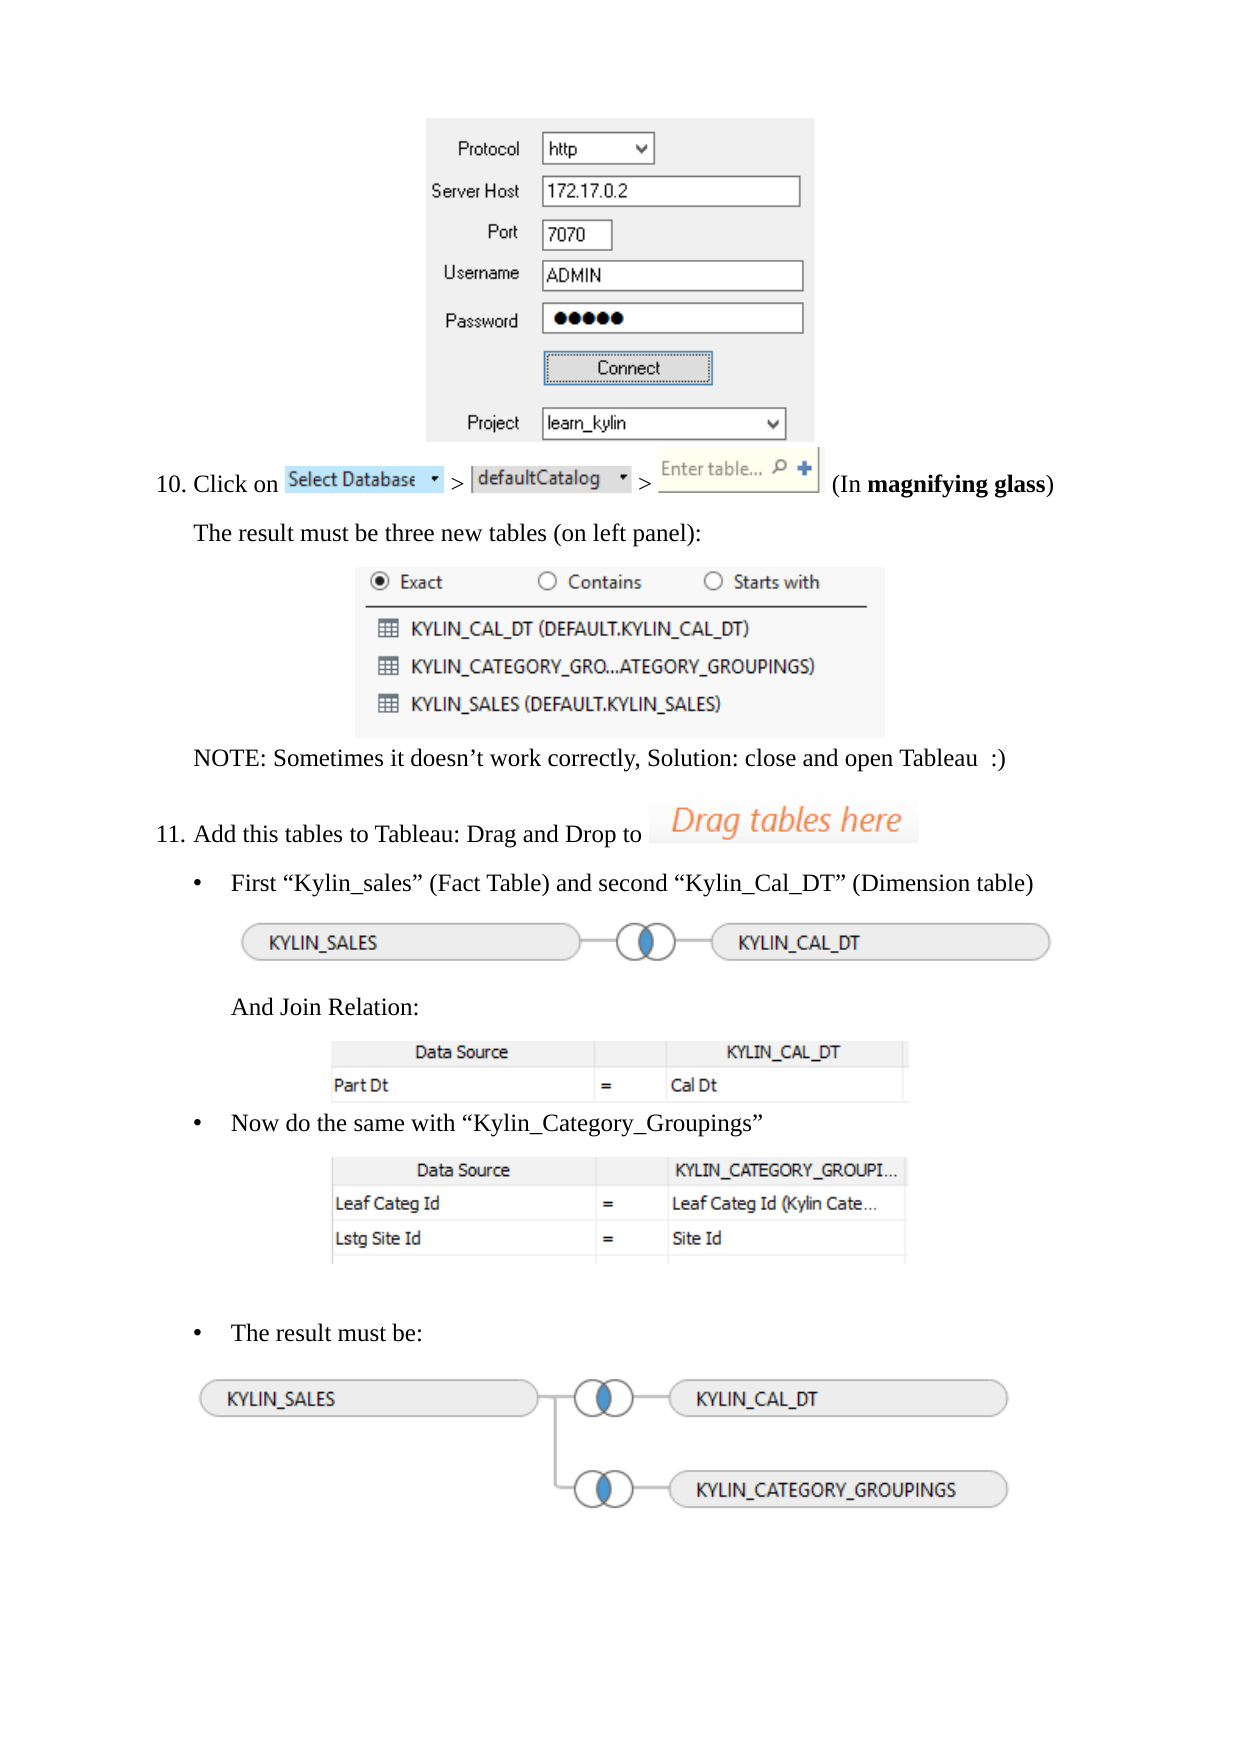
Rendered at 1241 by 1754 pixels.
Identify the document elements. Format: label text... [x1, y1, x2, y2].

picture [425, 118, 815, 442]
list And Join Relation: [193, 992, 1122, 1021]
picture [331, 1157, 909, 1264]
list Click on > > (In magnifying glass) [156, 118, 1122, 498]
picture [470, 466, 632, 493]
picture [355, 567, 885, 738]
list Now do the same with “Kylin_Category_Groupings” [193, 1041, 1122, 1137]
list The result must be three new tables (on left panel): [156, 518, 1122, 547]
picture [331, 1041, 910, 1103]
list First “Kylin_sales” (Fact Table) and second “Kylin_Cal_DT” (Dimension table) [193, 868, 1122, 897]
picture [658, 447, 826, 493]
list Add this tables to Tableau: Drag and Drop to [156, 792, 1122, 848]
picture [230, 917, 1064, 972]
picture [188, 1367, 1053, 1516]
picture [648, 792, 919, 843]
list NOTE: Sometimes it doesn’t work correctly, Solution: close and open Tableau :) [156, 567, 1122, 772]
list The result must be: [193, 1318, 1122, 1347]
picture [284, 466, 445, 493]
